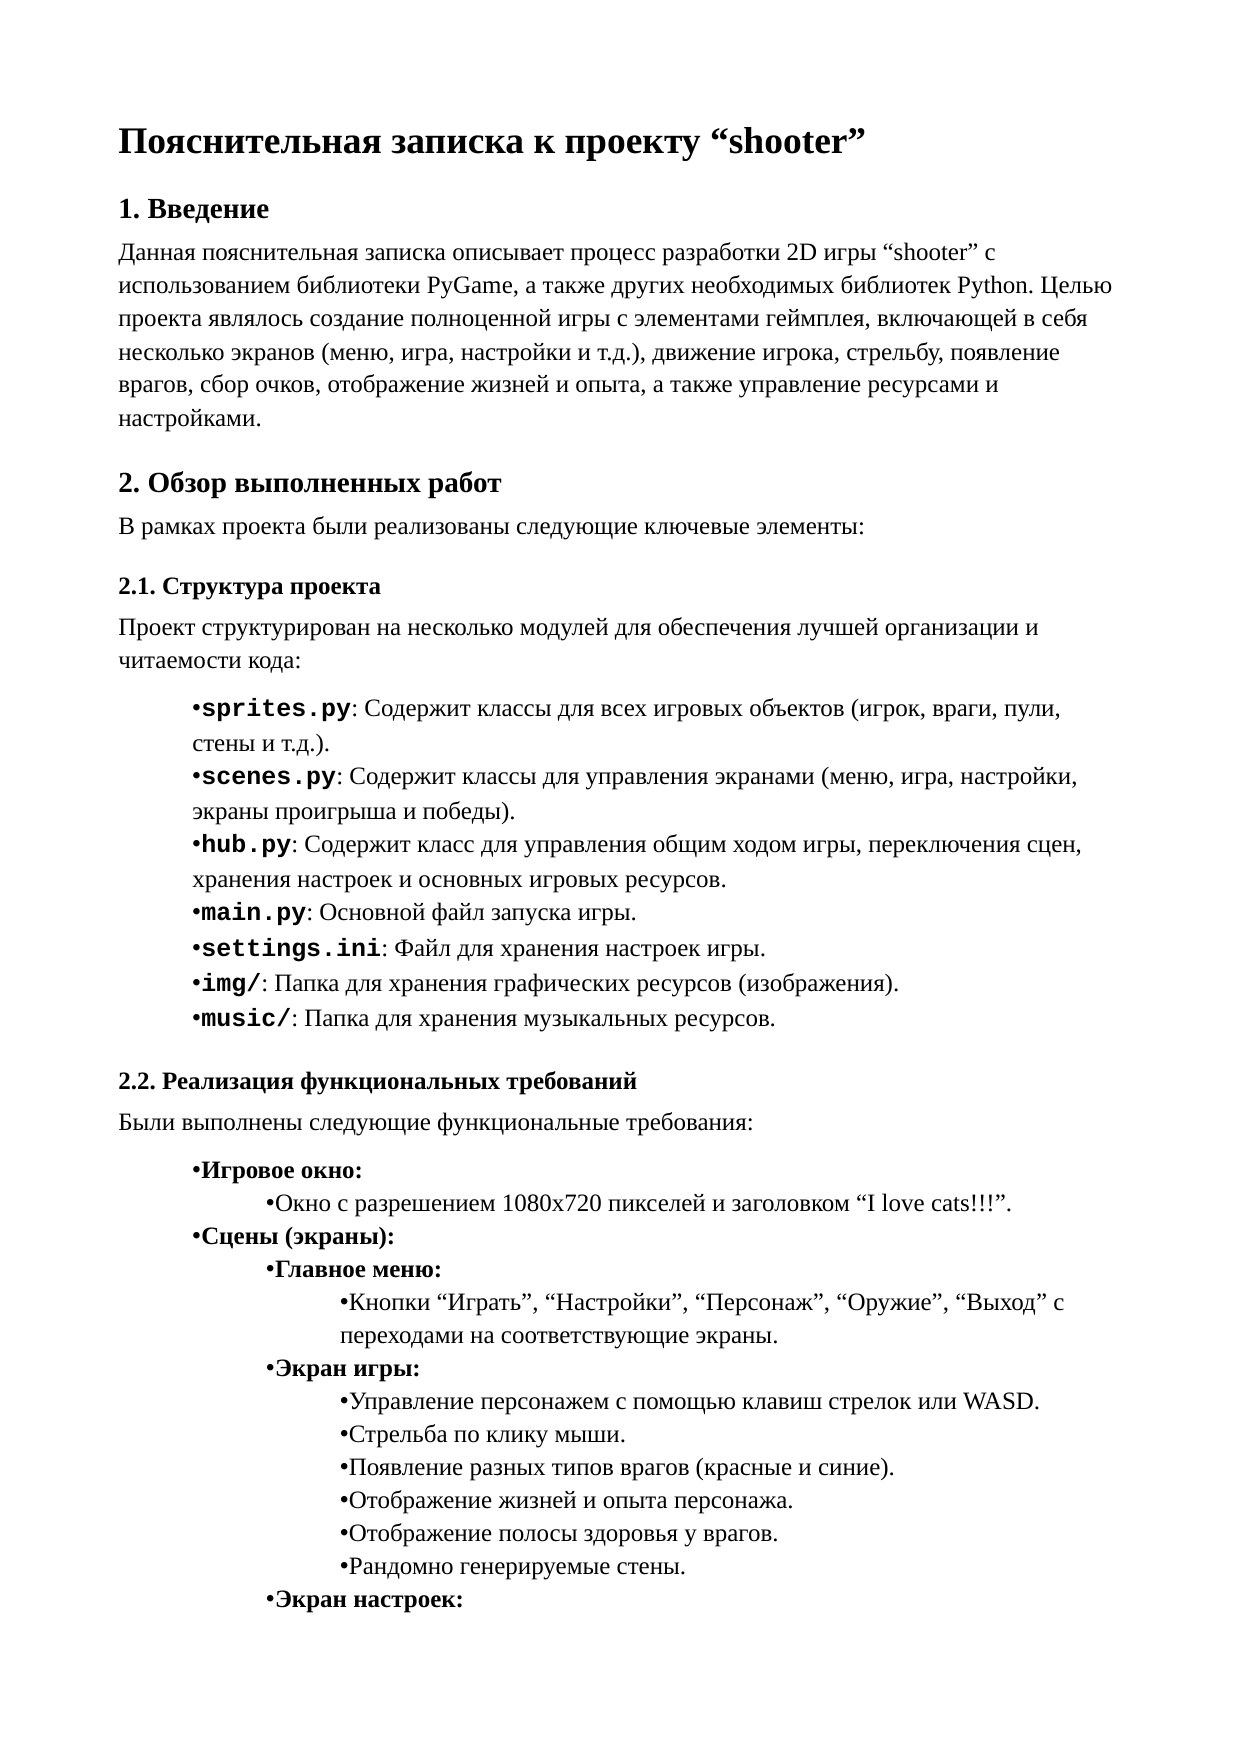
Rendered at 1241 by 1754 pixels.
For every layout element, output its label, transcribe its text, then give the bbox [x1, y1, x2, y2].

list Экран игры: [118, 1353, 1122, 1382]
list sprites.py: Содержит классы для всех игровых объектов (игрок, враги, пули, стены и т.д.). [118, 693, 1122, 757]
subtitle Пояснительная записка к проекту “shooter” [118, 118, 1122, 161]
list hub.py: Содержит класс для управления общим ходом игры, переключения сцен, хранения настроек и основных игровых ресурсов. [118, 829, 1122, 893]
subtitle 2.1. Структура проекта [118, 571, 1122, 600]
text Были выполнены следующие функциональные требования: [118, 1107, 1122, 1136]
text Данная пояснительная записка описывает процесс разработки 2D игры “shooter” с использованием библиотеки PyGame, а также других необходимых библиотек Python. Целью проекта являлось создание полноценной игры с элементами геймплея, включающей в себя несколько экранов (меню, игра, настройки и т.д.), движение игрока, стрельбу, появление врагов, сбор очков, отображение жизней и опыта, а также управление ресурсами и настройками. [118, 237, 1122, 431]
list Рандомно генерируемые стены. [118, 1551, 1122, 1580]
list main.py: Основной файл запуска игры. [118, 897, 1122, 928]
text В рамках проекта были реализованы следующие ключевые элементы: [118, 511, 1122, 539]
list Отображение полосы здоровья у врагов. [118, 1518, 1122, 1547]
subtitle 1. Введение [118, 191, 1122, 225]
list Управление персонажем с помощью клавиш стрелок или WASD. [118, 1386, 1122, 1415]
list Окно с разрешением 1080x720 пикселей и заголовком “I love cats!!!”. [118, 1188, 1122, 1217]
list Сцены (экраны): [118, 1221, 1122, 1249]
list Кнопки “Играть”, “Настройки”, “Персонаж”, “Оружие”, “Выход” с переходами на соответствующие экраны. [118, 1287, 1122, 1349]
subtitle 2.2. Реализация функциональных требований [118, 1066, 1122, 1095]
list Экран настроек: [118, 1584, 1122, 1613]
subtitle 2. Обзор выполненных работ [118, 465, 1122, 498]
list Главное меню: [118, 1254, 1122, 1283]
list img/: Папка для хранения графических ресурсов (изображения). [118, 968, 1122, 999]
list Игровое окно: [118, 1155, 1122, 1183]
list settings.ini: Файл для хранения настроек игры. [118, 933, 1122, 963]
list music/: Папка для хранения музыкальных ресурсов. [118, 1003, 1122, 1034]
text Проект структурирован на несколько модулей для обеспечения лучшей организации и читаемости кода: [118, 612, 1122, 674]
list Появление разных типов врагов (красные и синие). [118, 1452, 1122, 1481]
list Отображение жизней и опыта персонажа. [118, 1485, 1122, 1514]
list Стрельба по клику мыши. [118, 1419, 1122, 1448]
list scenes.py: Содержит классы для управления экранами (меню, игра, настройки, экраны проигрыша и победы). [118, 761, 1122, 825]
